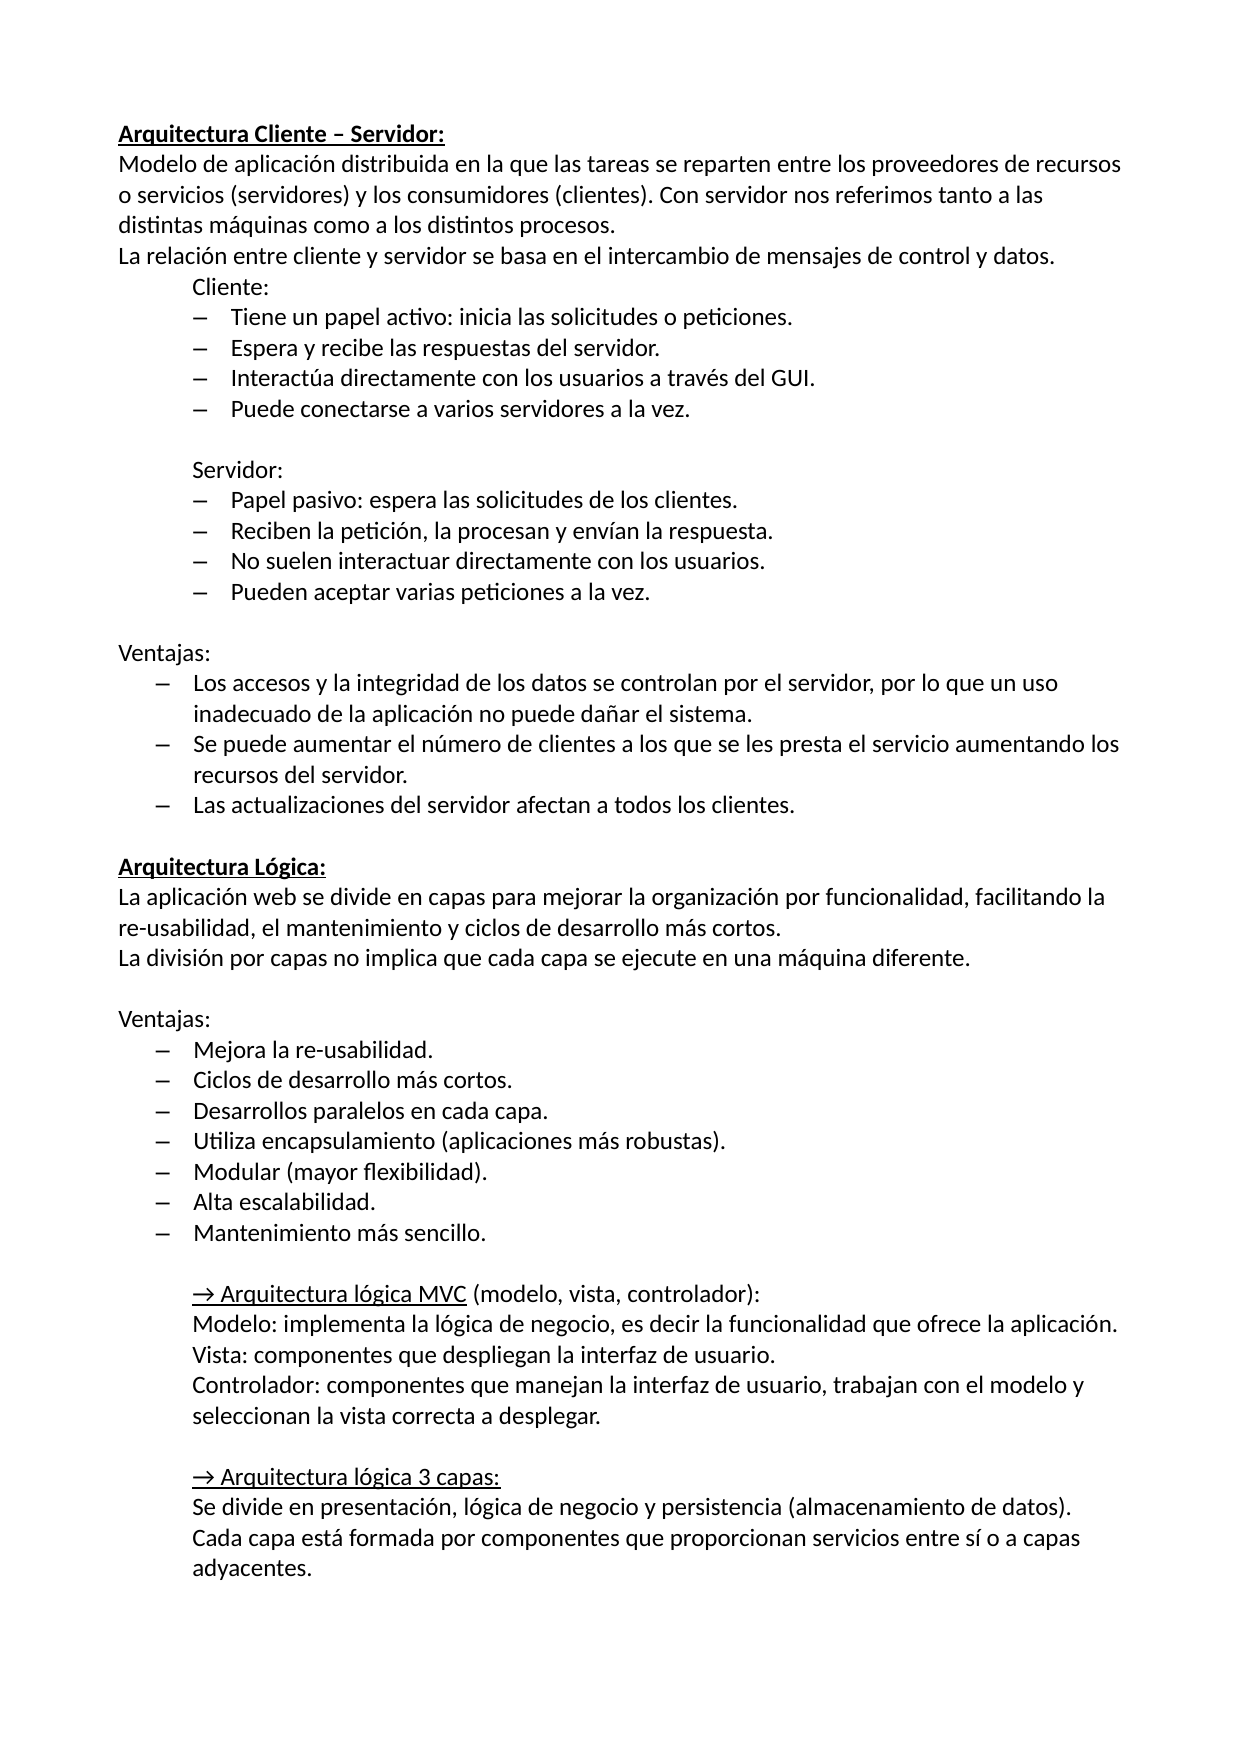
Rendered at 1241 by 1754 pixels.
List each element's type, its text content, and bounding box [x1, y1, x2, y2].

list Reciben la petición, la procesan y envían la respuesta. [193, 515, 1122, 545]
list Mantenimiento más sencillo. [156, 1217, 1122, 1247]
text La relación entre cliente y servidor se basa en el intercambio de mensajes de control y datos. [118, 240, 1122, 271]
text La aplicación web se divide en capas para mejorar la organización por funcionalidad, facilitando la re-usabilidad, el mantenimiento y ciclos de desarrollo más cortos. [118, 881, 1122, 942]
list Se puede aumentar el número de clientes a los que se les presta el servicio aumentando los recursos del servidor. [156, 728, 1122, 789]
list Papel pasivo: espera las solicitudes de los clientes. [193, 484, 1122, 515]
list Las actualizaciones del servidor afectan a todos los clientes. [156, 789, 1122, 820]
list Ciclos de desarrollo más cortos. [156, 1064, 1122, 1095]
list No suelen interactuar directamente con los usuarios. [193, 545, 1122, 576]
text Servidor: [118, 454, 1122, 484]
text → Arquitectura lógica MVC (modelo, vista, controlador): [192, 1278, 1122, 1308]
text → Arquitectura lógica 3 capas: [192, 1461, 1122, 1492]
text Ventajas: [118, 637, 1122, 667]
list Modular (mayor flexibilidad). [156, 1156, 1122, 1186]
list Los accesos y la integridad de los datos se controlan por el servidor, por lo que un uso inadecuado de la aplicación no puede dañar el sistema. [156, 667, 1122, 728]
text Vista: componentes que despliegan la interfaz de usuario. [192, 1339, 1122, 1369]
list Puede conectarse a varios servidores a la vez. [193, 393, 1122, 423]
text Modelo: implementa la lógica de negocio, es decir la funcionalidad que ofrece la aplicación. [192, 1308, 1122, 1339]
text Se divide en presentación, lógica de negocio y persistencia (almacenamiento de datos). Cada capa está formada por componentes que proporcionan servicios entre sí o a capas adyacentes. [192, 1492, 1122, 1583]
list Tiene un papel activo: inicia las solicitudes o peticiones. [193, 301, 1122, 332]
text Ventajas: [118, 1003, 1122, 1034]
list Mejora la re-usabilidad. [156, 1034, 1122, 1064]
text Modelo de aplicación distribuida en la que las tareas se reparten entre los proveedores de recursos o servicios (servidores) y los consumidores (clientes). Con servidor nos referimos tanto a las distintas máquinas como a los distintos procesos. [118, 149, 1122, 240]
text La división por capas no implica que cada capa se ejecute en una máquina diferente. [118, 942, 1122, 973]
text Controlador: componentes que manejan la interfaz de usuario, trabajan con el modelo y seleccionan la vista correcta a desplegar. [192, 1369, 1122, 1431]
list Espera y recibe las respuestas del servidor. [193, 332, 1122, 362]
text Arquitectura Cliente – Servidor: [118, 118, 1122, 149]
text Cliente: [118, 271, 1122, 301]
list Alta escalabilidad. [156, 1186, 1122, 1217]
list Interactúa directamente con los usuarios a través del GUI. [193, 362, 1122, 393]
list Utiliza encapsulamiento (aplicaciones más robustas). [156, 1125, 1122, 1156]
text Arquitectura Lógica: [118, 851, 1122, 881]
list Desarrollos paralelos en cada capa. [156, 1095, 1122, 1125]
list Pueden aceptar varias peticiones a la vez. [193, 576, 1122, 606]
